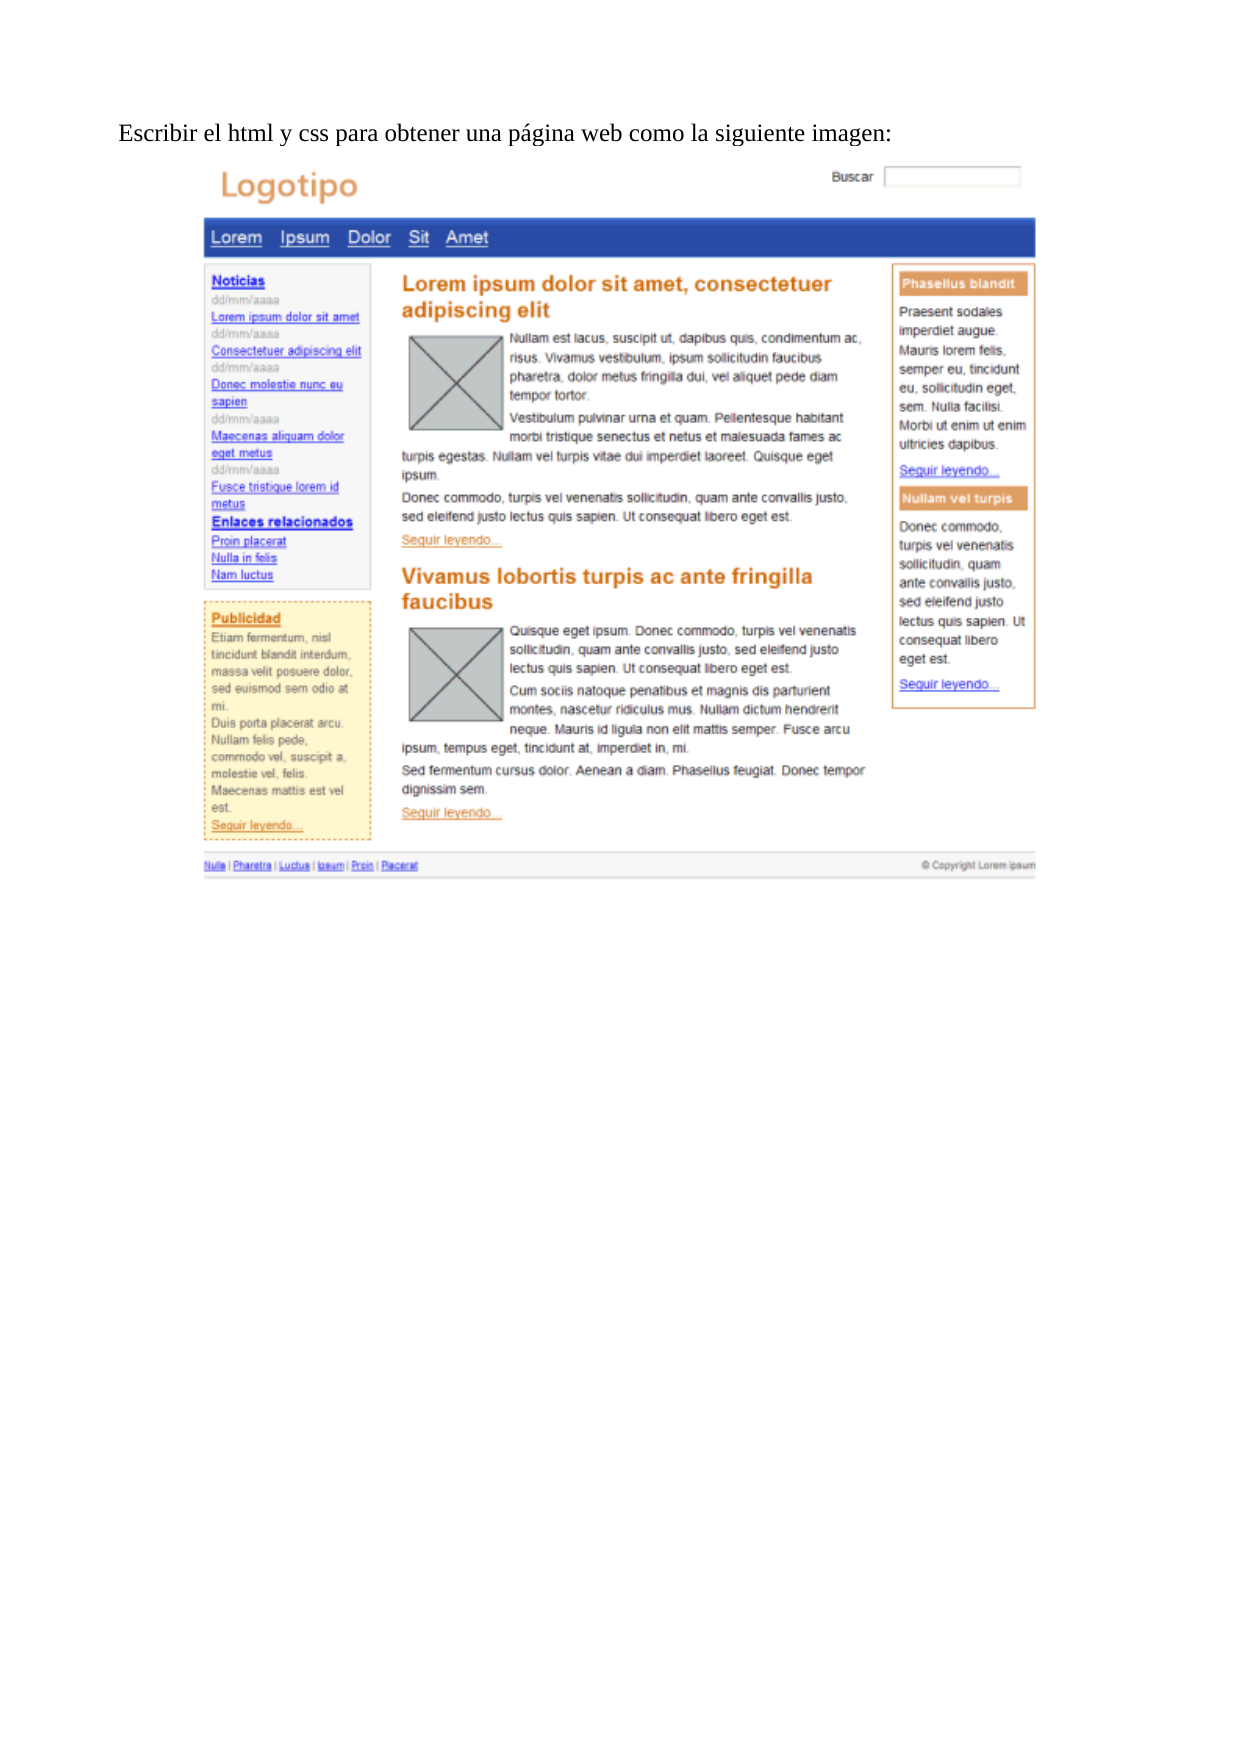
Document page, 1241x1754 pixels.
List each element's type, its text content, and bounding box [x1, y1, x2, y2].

text Escribir el html y css para obtener una página web como la siguiente imagen: [118, 118, 1122, 147]
picture [151, 146, 1089, 886]
